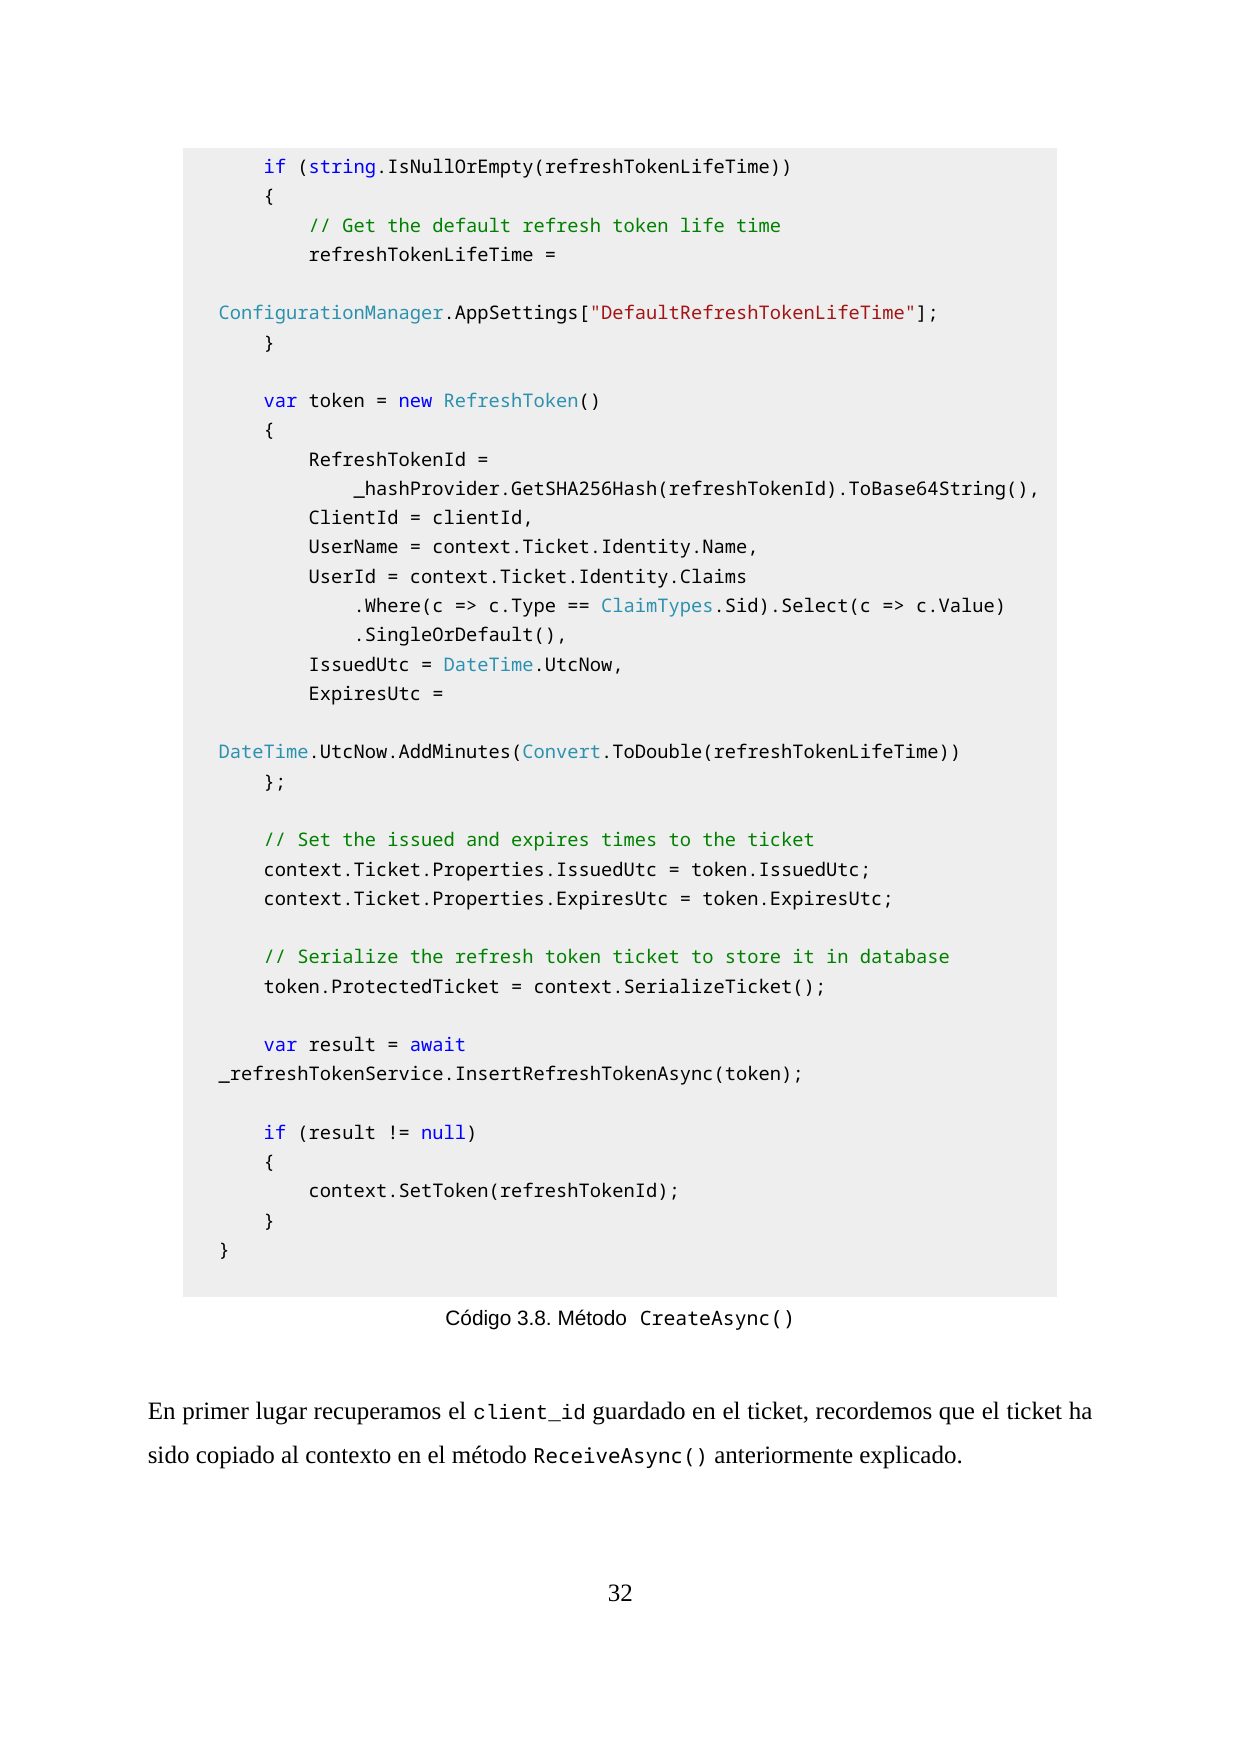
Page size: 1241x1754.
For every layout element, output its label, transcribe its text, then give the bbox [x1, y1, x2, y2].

table_header if (string.IsNullOrEmpty(refreshTokenLifeTime)) { // Get the default refresh token life time refreshTokenLifeTime = ConfigurationManager.AppSettings["DefaultRefreshTokenLifeTime"]; } var token = new RefreshToken() { RefreshTokenId = _hashProvider.GetSHA256Hash(refreshTokenId).ToBase64String(), ClientId = clientId, UserName = context.Ticket.Identity.Name, UserId = context.Ticket.Identity.Claims .Where(c => c.Type == ClaimTypes.Sid).Select(c => c.Value) .SingleOrDefault(), IssuedUtc = DateTime.UtcNow, ExpiresUtc = DateTime.UtcNow.AddMinutes(Convert.ToDouble(refreshTokenLifeTime)) }; // Set the issued and expires times to the ticket context.Ticket.Properties.IssuedUtc = token.IssuedUtc; context.Ticket.Properties.ExpiresUtc = token.ExpiresUtc; // Serialize the refresh token ticket to store it in database token.ProtectedTicket = context.SerializeTicket(); var result = await _refreshTokenService.InsertRefreshTokenAsync(token); if (result != null) { context.SetToken(refreshTokenId); } } [183, 148, 1057, 1297]
table_cell Código 3.8. Método CreateAsync() [183, 1297, 1057, 1337]
text En primer lugar recuperamos el client_id guardado en el ticket, recordemos que el ticket ha sido copiado al contexto en el método ReceiveAsync() anteriormente explicado. [148, 1396, 1093, 1469]
